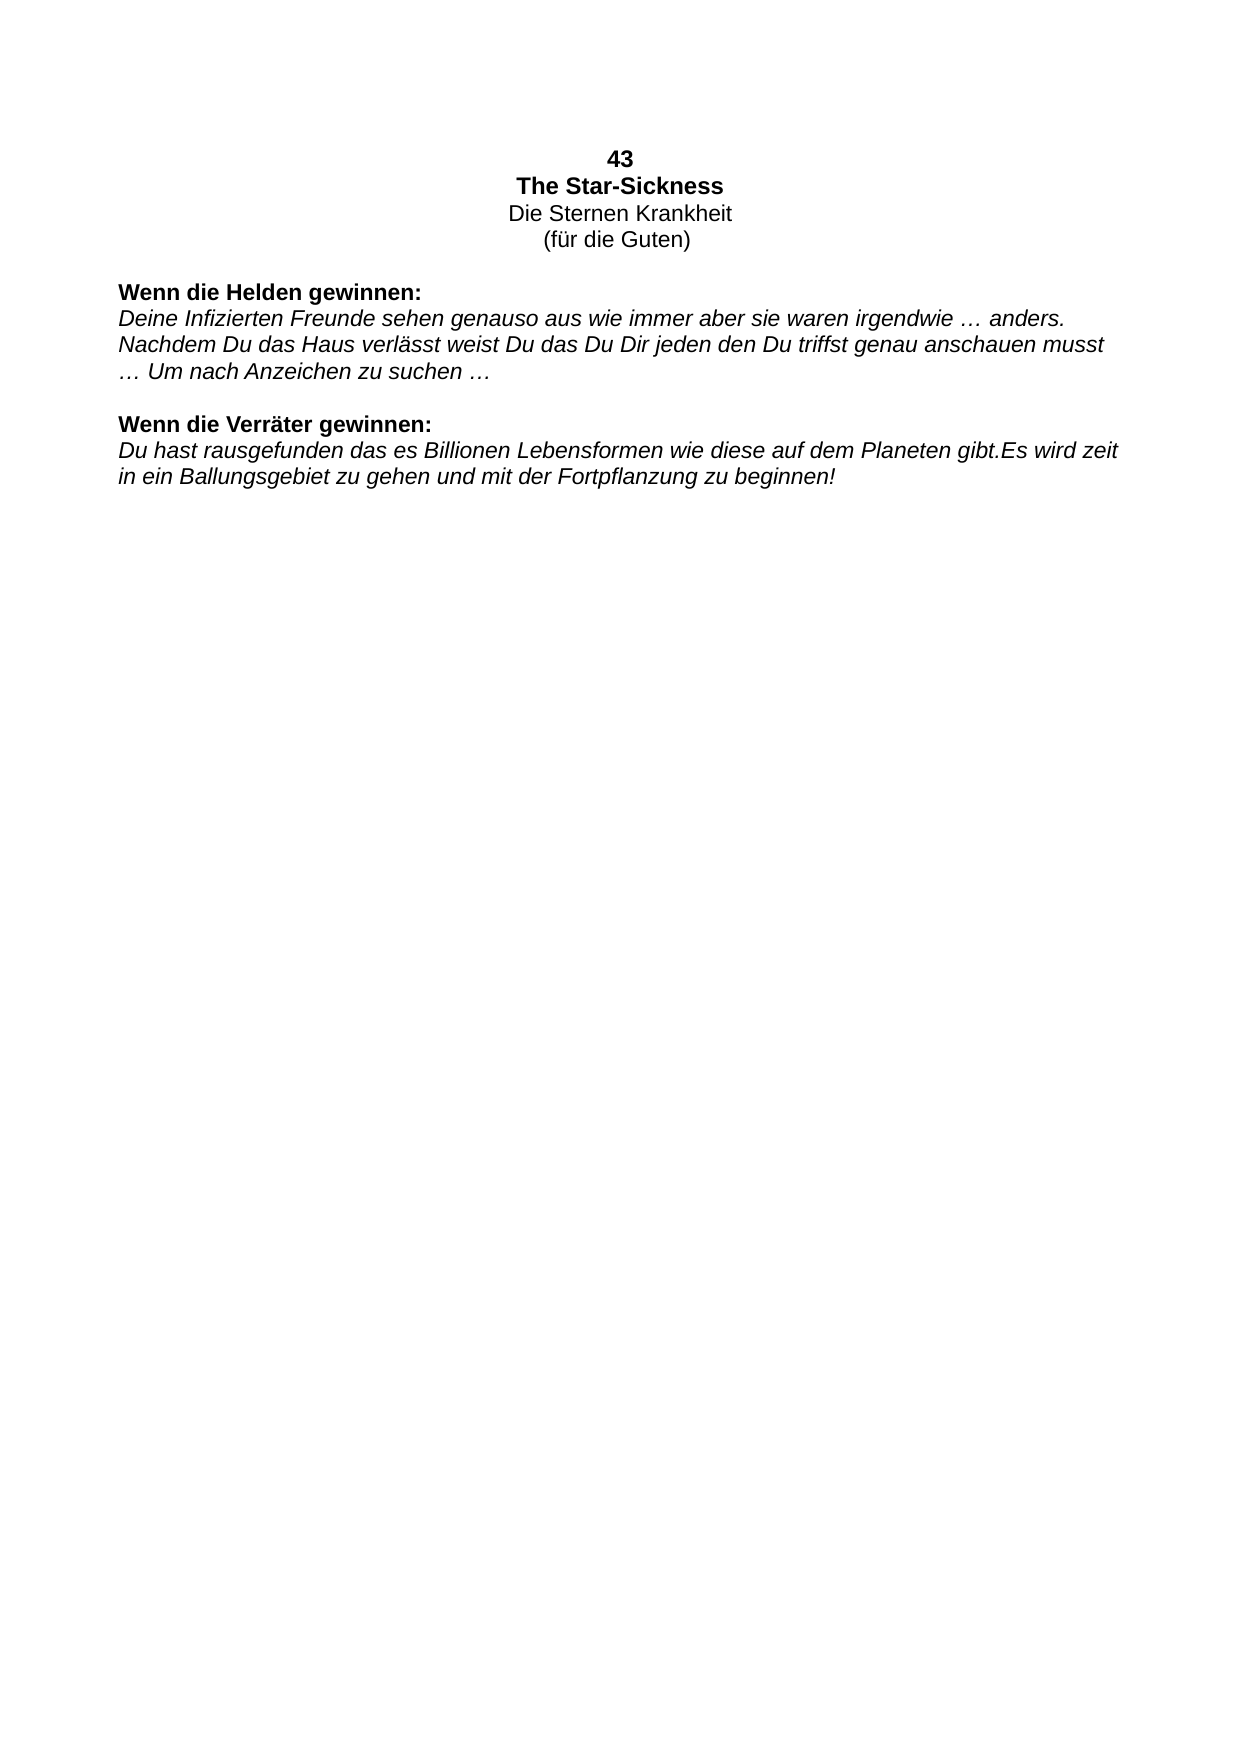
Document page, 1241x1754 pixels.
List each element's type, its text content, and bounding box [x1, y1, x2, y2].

text (für die Guten) [118, 226, 1122, 252]
text Die Sternen Krankheit [118, 200, 1122, 226]
text Wenn die Verräter gewinnen: [118, 411, 1122, 437]
text Wenn die Helden gewinnen: [118, 279, 1122, 305]
text Nachdem Du das Haus verlässt weist Du das Du Dir jeden den Du triffst genau anschauen musst … Um nach Anzeichen zu suchen … [118, 331, 1122, 384]
text 43 [118, 144, 1122, 172]
text Deine Infizierten Freunde sehen genauso aus wie immer aber sie waren irgendwie … anders. [118, 305, 1122, 331]
text Du hast rausgefunden das es Billionen Lebensformen wie diese auf dem Planeten gibt.Es wird zeit in ein Ballungsgebiet zu gehen und mit der Fortpflanzung zu beginnen! [118, 437, 1122, 489]
text The Star-Sickness [118, 172, 1122, 200]
